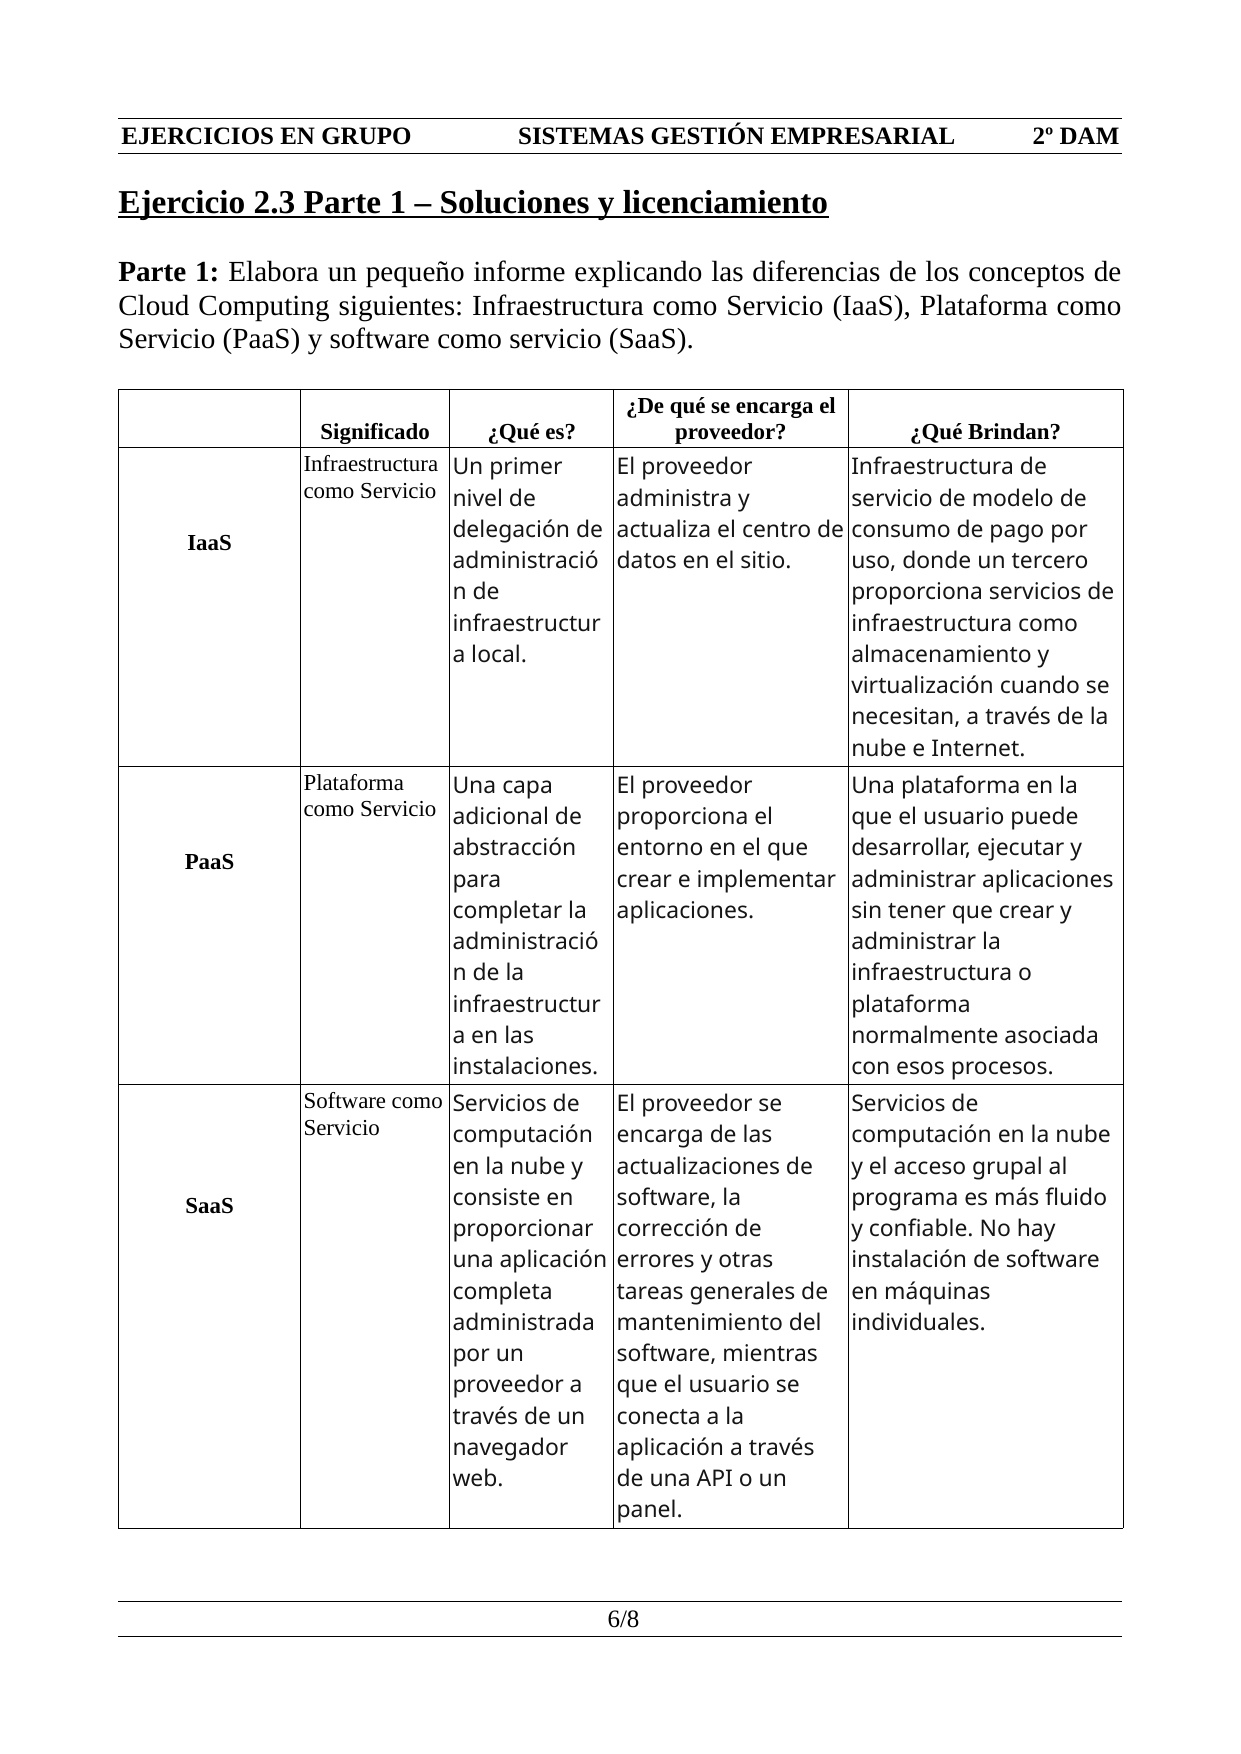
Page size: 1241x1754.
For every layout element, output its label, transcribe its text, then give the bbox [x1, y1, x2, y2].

table_cell Una capa adicional de abstracción para completar la administración de la infraestructura en las instalaciones. [450, 767, 613, 1084]
text Ejercicio 2.3 Parte 1 – Soluciones y licenciamiento [118, 183, 1122, 221]
table_cell Plataforma como Servicio [301, 767, 449, 1084]
text Parte 1: Elabora un pequeño informe explicando las diferencias de los conceptos de Cloud Computing siguientes: Infraestructura como Servicio (IaaS), Plataforma como Servicio (PaaS) y software como servicio (SaaS). [118, 254, 1122, 355]
table_cell IaaS [119, 448, 300, 766]
table_header ¿De qué se encarga el proveedor? [614, 390, 848, 447]
table_header ¿Qué es? [450, 390, 613, 447]
table_cell Un primer nivel de delegación de administración de infraestructura local. [450, 448, 613, 766]
table_header [119, 390, 300, 447]
table_cell El proveedor proporciona el entorno en el que crear e implementar aplicaciones. [614, 767, 848, 1084]
table_cell Infraestructura como Servicio [301, 448, 449, 766]
table_cell Infraestructura de servicio de modelo de consumo de pago por uso, donde un tercero proporciona servicios de infraestructura como almacenamiento y virtualización cuando se necesitan, a través de la nube e Internet. [849, 448, 1123, 766]
table_header ¿Qué Brindan? [849, 390, 1123, 447]
table_cell PaaS [119, 767, 300, 1084]
table_cell SaaS [119, 1085, 300, 1528]
table_cell Una plataforma en la que el usuario puede desarrollar, ejecutar y administrar aplicaciones sin tener que crear y administrar la infraestructura o plataforma normalmente asociada con esos procesos. [849, 767, 1123, 1084]
table_cell El proveedor administra y actualiza el centro de datos en el sitio. [614, 448, 848, 766]
table_header Significado [301, 390, 449, 447]
table_cell El proveedor se encarga de las actualizaciones de software, la corrección de errores y otras tareas generales de mantenimiento del software, mientras que el usuario se conecta a la aplicación a través de una API o un panel. [614, 1085, 848, 1528]
table_cell Software como Servicio [301, 1085, 449, 1528]
table_cell Servicios de computación en la nube y el acceso grupal al programa es más fluido y confiable. No hay instalación de software en máquinas individuales. [849, 1085, 1123, 1528]
table_cell Servicios de computación en la nube y consiste en proporcionar una aplicación completa administrada por un proveedor a través de un navegador web. [450, 1085, 613, 1528]
